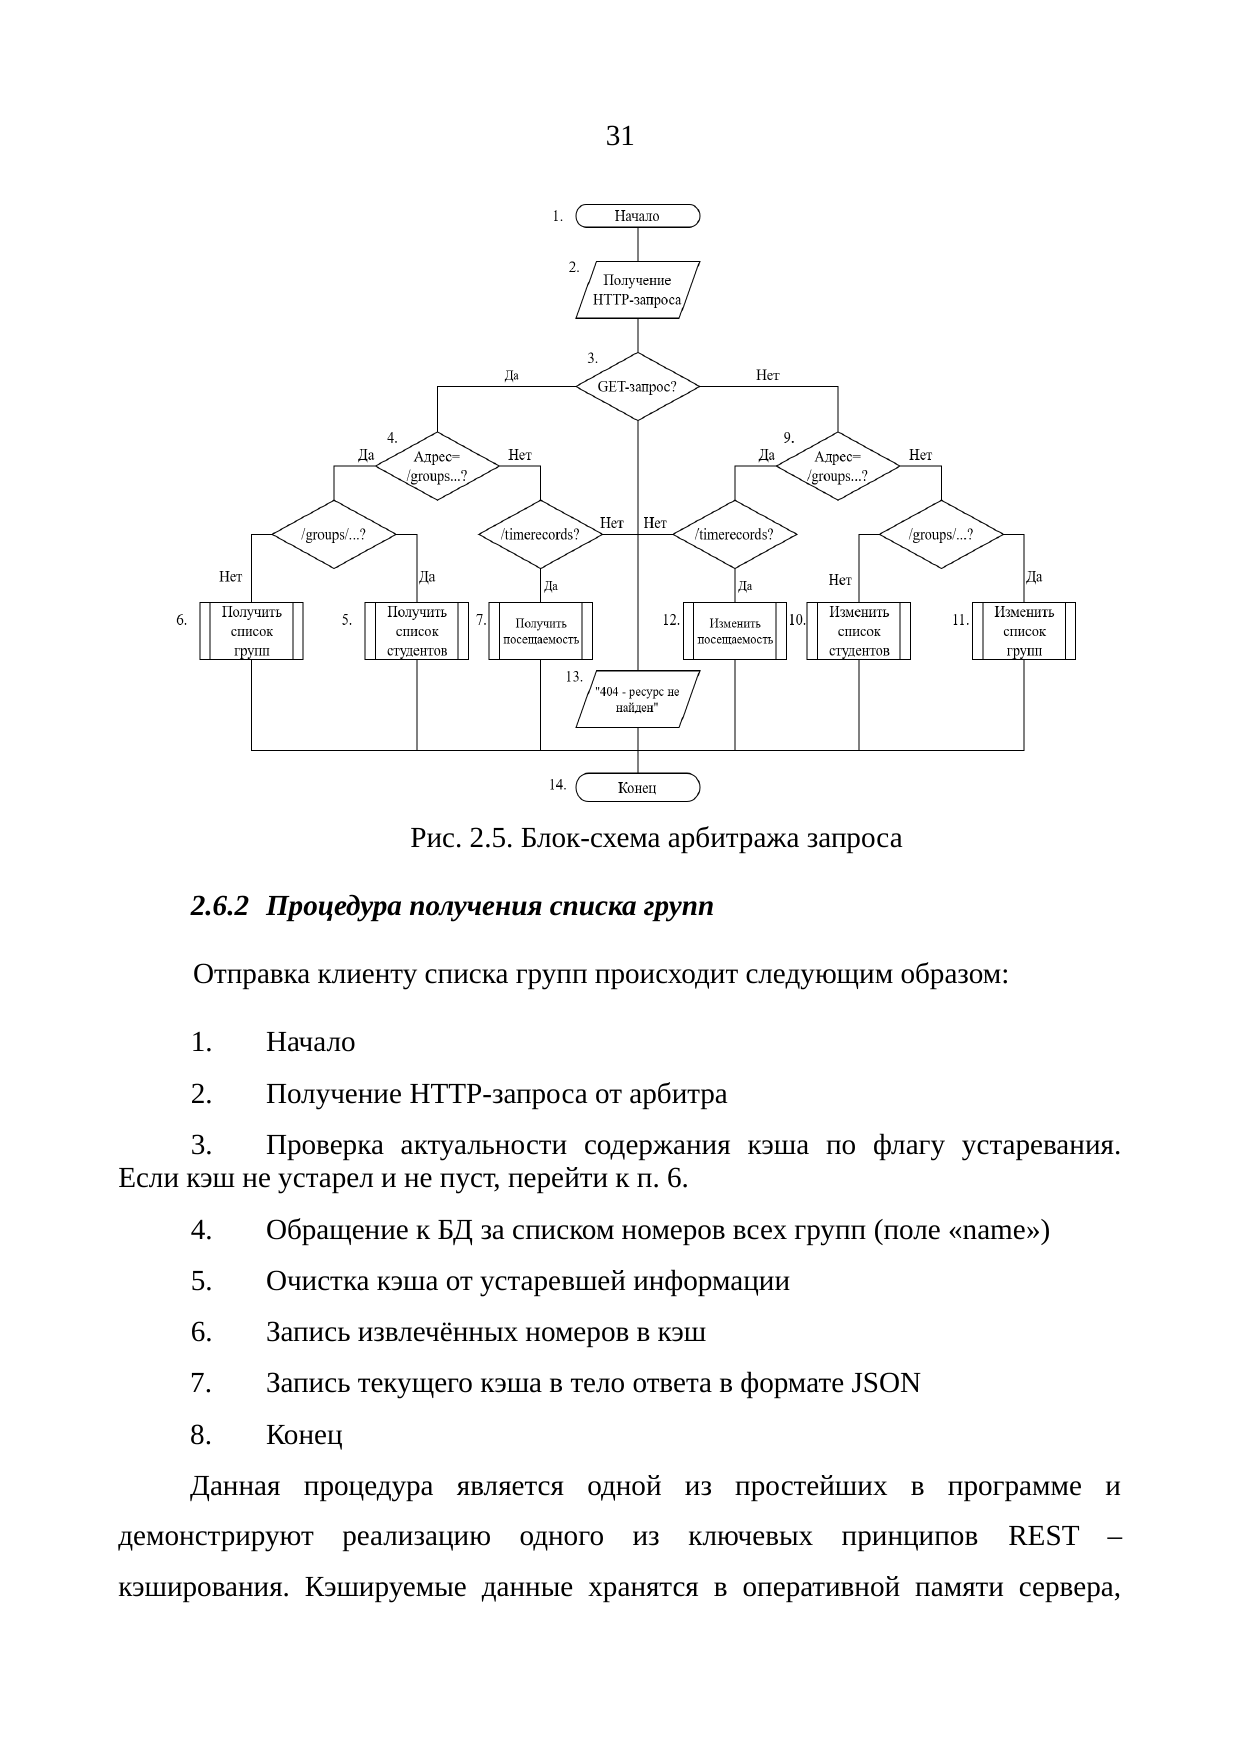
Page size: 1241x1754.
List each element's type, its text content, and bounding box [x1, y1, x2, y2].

subtitle Процедура получения списка групп [118, 888, 1122, 921]
list Очистка кэша от устаревшей информации [118, 1263, 1122, 1297]
text Отправка клиенту списка групп происходит следующим образом: [118, 956, 1122, 990]
text Рис. 2.5. Блок-схема арбитража запроса [118, 181, 1122, 853]
list Обращение к БД за списком номеров всех групп (поле «name») [118, 1212, 1122, 1245]
list Получение HTTP-запроса от арбитра [118, 1076, 1122, 1109]
picture [164, 198, 1076, 803]
list Запись извлечённых номеров в кэш [118, 1314, 1122, 1348]
text Данная процедура является одной из простейших в программе и демонстрируют реализацию одного из ключевых принципов REST – кэширования. Кэшируемые данные хранятся в оперативной памяти сервера, [118, 1468, 1122, 1602]
list Запись текущего кэша в тело ответа в формате JSON [118, 1366, 1122, 1399]
list Начало [118, 1024, 1122, 1058]
list Проверка актуальности содержания кэша по флагу устаревания. Если кэш не устарел и не пуст, перейти к п. 6. [118, 1127, 1122, 1194]
list Конец [118, 1417, 1122, 1450]
